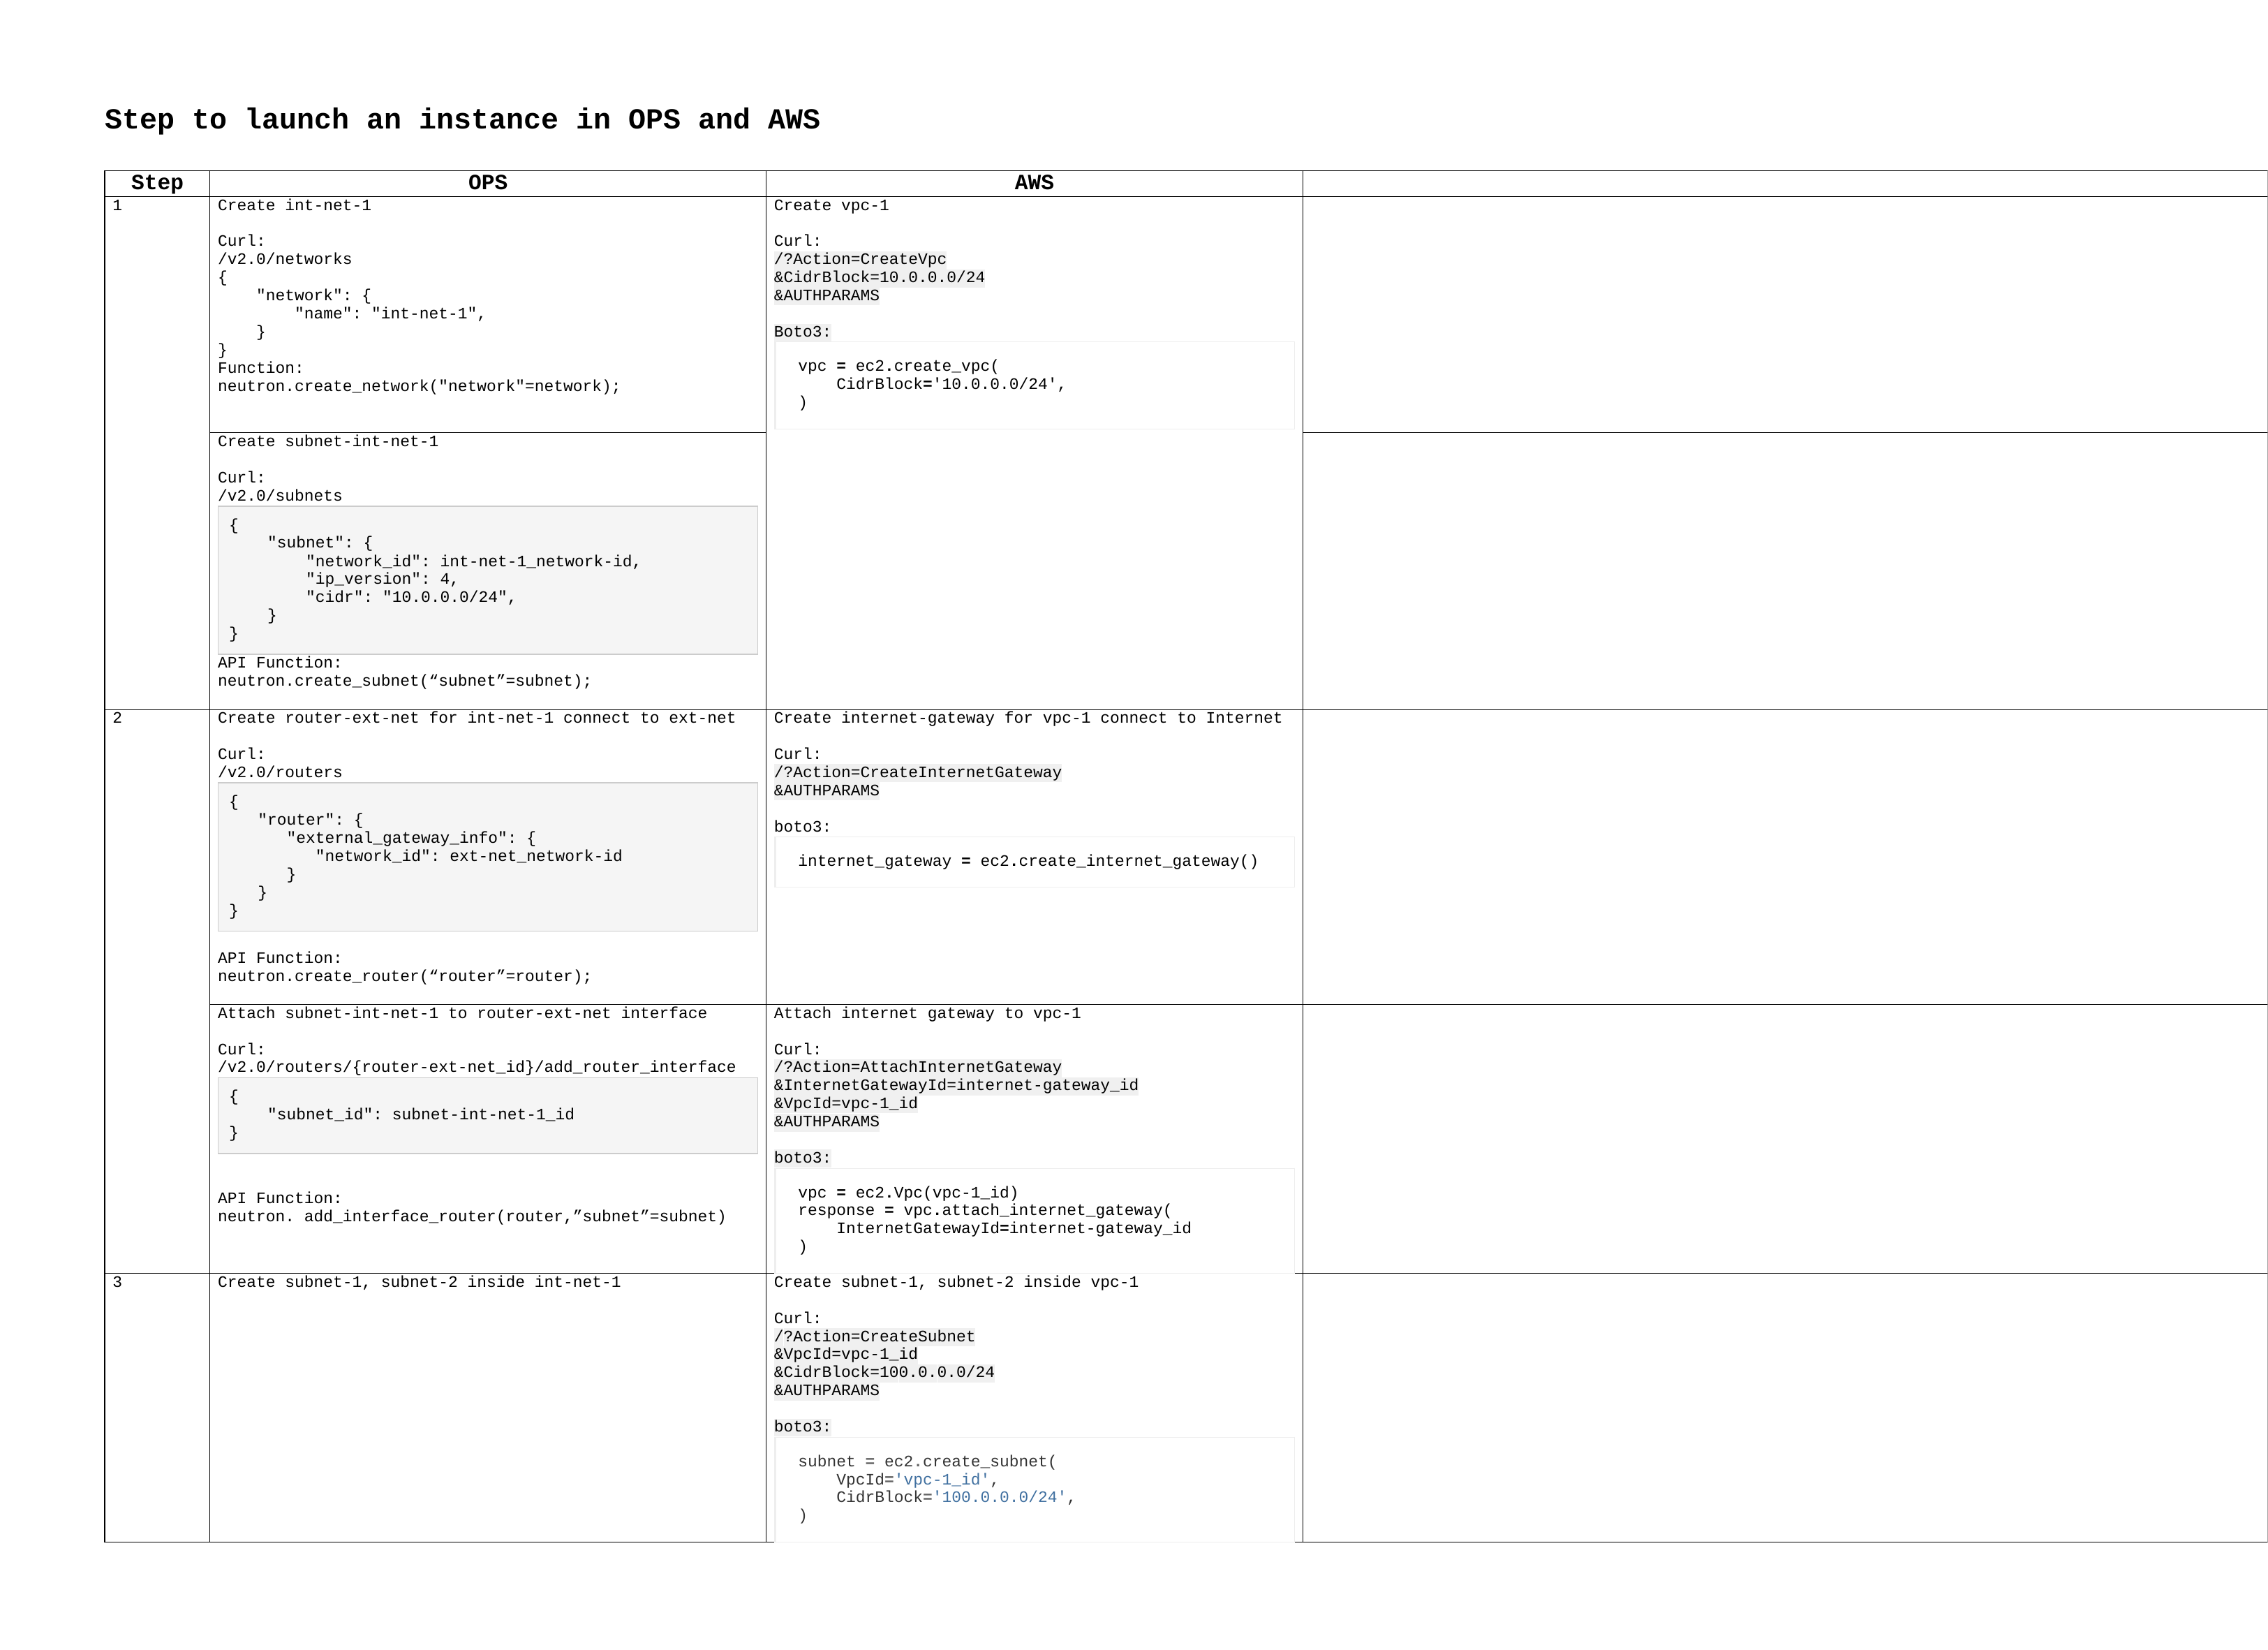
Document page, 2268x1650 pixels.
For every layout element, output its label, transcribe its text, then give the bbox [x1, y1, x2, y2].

table_cell 2 [105, 710, 209, 1273]
table_cell Create internet-gateway for vpc-1 connect to Internet Curl: /?Action=CreateInternetGateway &AUTHPARAMS boto3: internet_gateway = ec2.create_internet_gateway() [766, 710, 1303, 1004]
table_cell Create subnet-1, subnet-2 inside int-net-1 [210, 1274, 766, 1542]
table_cell Create int-net-1 Curl: /v2.0/networks { "network": { "name": "int-net-1", } } Function: neutron.create_network("network"=network); [210, 197, 766, 432]
table_cell [1303, 1274, 2267, 1542]
table_header AWS [766, 171, 1303, 196]
table_cell Create subnet-1, subnet-2 inside vpc-1 Curl: /?Action=CreateSubnet &VpcId=vpc-1_id &CidrBlock=100.0.0.0/24 &AUTHPARAMS boto3: subnet = ec2.create_subnet( VpcId='vpc-1_id', CidrBlock='100.0.0.0/24', ) [766, 1274, 1303, 1542]
table_cell [1303, 433, 2267, 709]
table_cell Attach internet gateway to vpc-1 Curl: /?Action=AttachInternetGateway &InternetGatewayId=internet-gateway_id &VpcId=vpc-1_id &AUTHPARAMS boto3: vpc = ec2.Vpc(vpc-1_id) response = vpc.attach_internet_gateway( InternetGatewayId=internet-gateway_id ) [766, 1005, 1303, 1273]
table_cell [1303, 197, 2267, 432]
table_cell Create vpc-1 Curl: /?Action=CreateVpc &CidrBlock=10.0.0.0/24 &AUTHPARAMS Boto3: vpc = ec2.create_vpc( CidrBlock='10.0.0.0/24', ) [766, 197, 1303, 709]
table_cell Create router-ext-net for int-net-1 connect to ext-net Curl: /v2.0/routers { "router": { "external_gateway_info": { "network_id": ext-net_network-id } } } API Function: neutron.create_router(“router”=router); [210, 710, 766, 1004]
table_header OPS [210, 171, 766, 196]
table_header [1303, 171, 2267, 196]
text Step to launch an instance in OPS and AWS [105, 105, 2163, 138]
table_cell 3 [105, 1274, 209, 1542]
table_cell Create subnet-int-net-1 Curl: /v2.0/subnets { "subnet": { "network_id": int-net-1_network-id, "ip_version": 4, "cidr": "10.0.0.0/24", } } API Function: neutron.create_subnet(“subnet”=subnet); [210, 433, 766, 709]
table_cell 1 [105, 197, 209, 709]
table_cell Attach subnet-int-net-1 to router-ext-net interface Curl: /v2.0/routers/​{router-ext-net_id}​/add_router_interface { "subnet_id": subnet-int-net-1_id } API Function: neutron. add_interface_router(router,”subnet”=subnet) [210, 1005, 766, 1273]
table_header Step [105, 171, 209, 196]
table_cell [1303, 710, 2267, 1004]
table_cell [1303, 1005, 2267, 1273]
